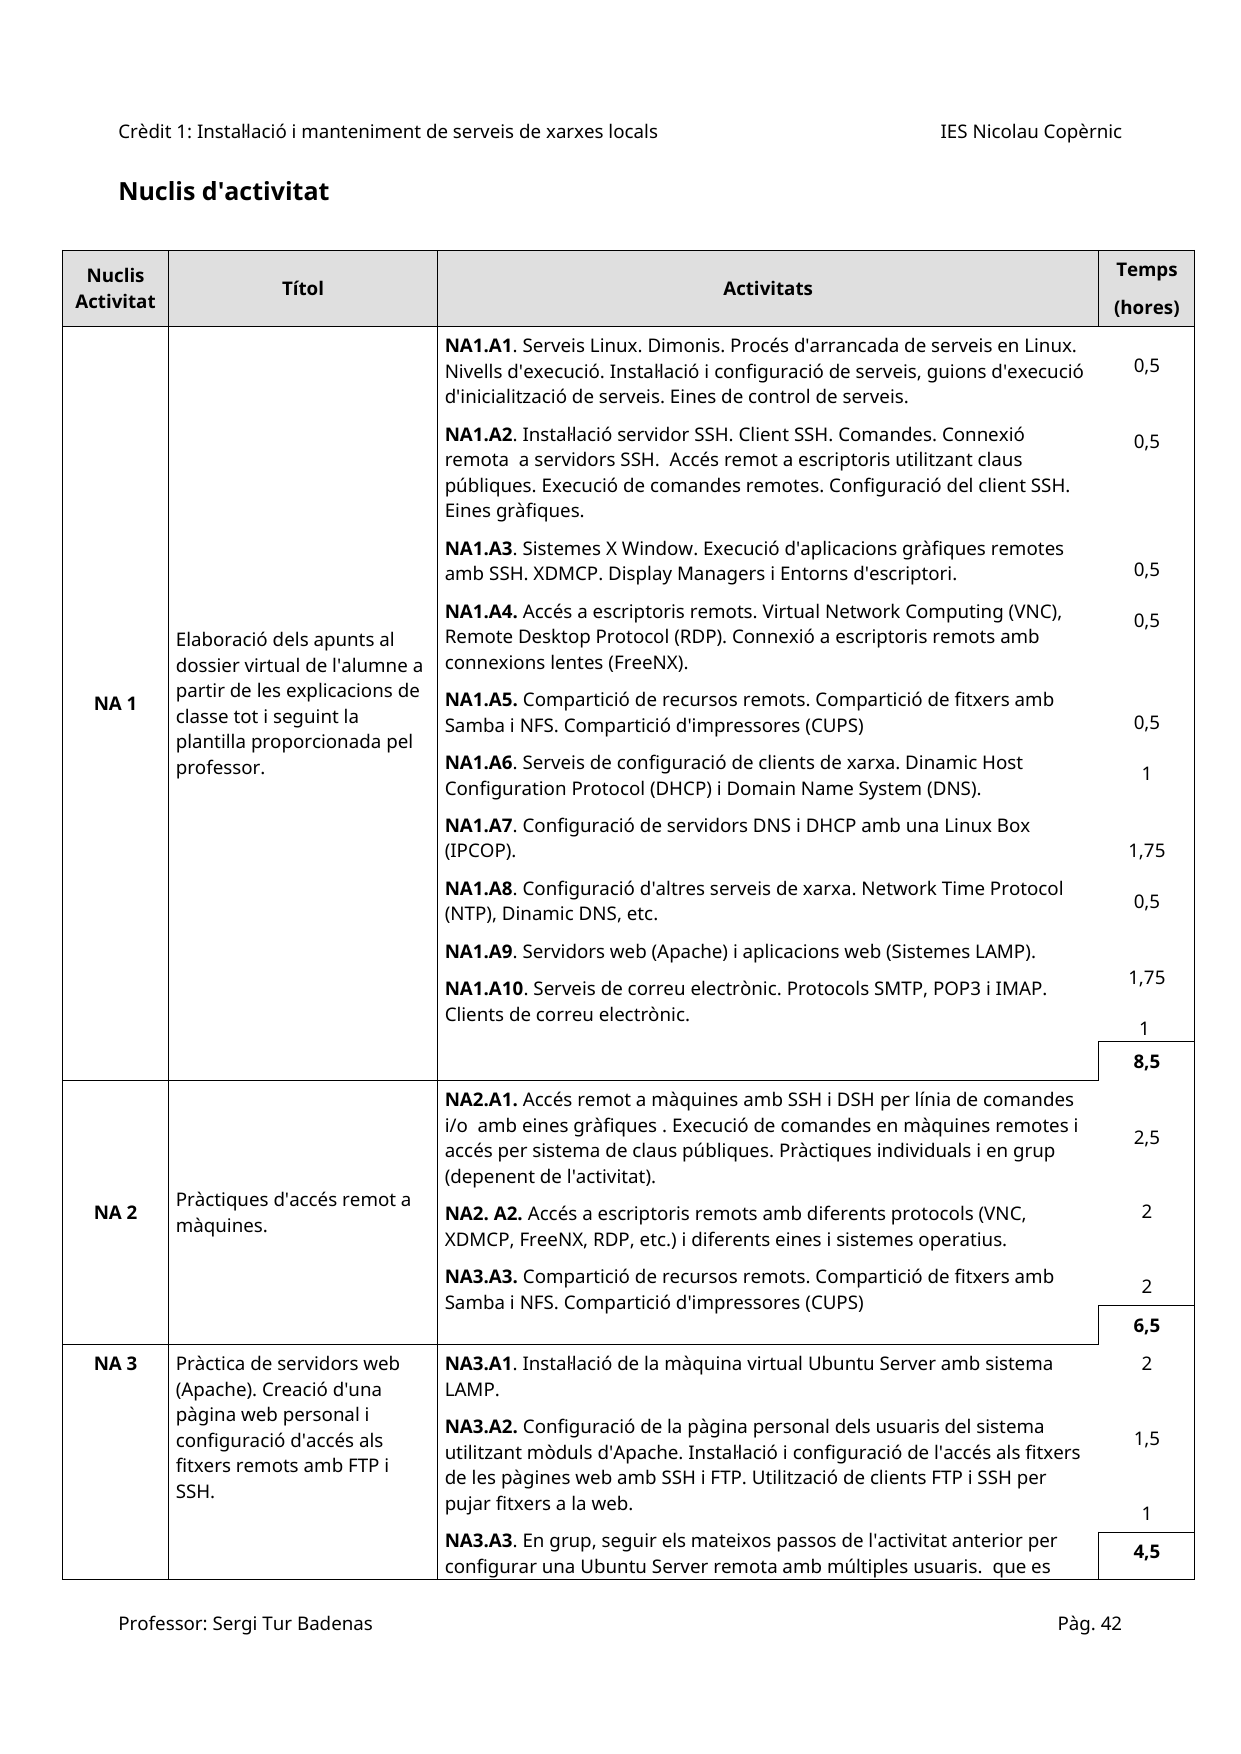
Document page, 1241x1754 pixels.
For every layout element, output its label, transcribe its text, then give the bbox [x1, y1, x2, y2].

table_cell 4,5 [1099, 1533, 1194, 1578]
table_cell Pràctiques d'accés remot a màquines. [169, 1081, 437, 1343]
table_header 2 1,5 1 [1099, 1344, 1194, 1532]
table_cell Elaboració dels apunts al dossier virtual de l'alumne a partir de les explicacions de classe tot i seguint la plantilla proporcionada pel professor. [169, 327, 437, 1080]
table_header Temps (hores) [1099, 251, 1194, 326]
table_cell NA 2 [63, 1081, 168, 1343]
table_header Nuclis Activitat [63, 251, 168, 326]
table_cell NA2.A1. Accés remot a màquines amb SSH i DSH per línia de comandes i/o amb eines gràfiques . Execució de comandes en màquines remotes i accés per sistema de claus públiques. Pràctiques individuals i en grup (depenent de l'activitat). NA2. A2. Accés a escriptoris remots amb diferents protocols (VNC, XDMCP, FreeNX, RDP, etc.) i diferents eines i sistemes operatius. NA3.A3. Compartició de recursos remots. Compartició de fitxers amb Samba i NFS. Compartició d'impressores (CUPS) [438, 1081, 1099, 1343]
text Nuclis d'activitat [118, 173, 1122, 207]
table_cell Pràctica de servidors web (Apache). Creació d'una pàgina web personal i configuració d'accés als fitxers remots amb FTP i SSH. [169, 1345, 437, 1578]
table_header Títol [169, 251, 437, 326]
table_cell 8,5 [1099, 1042, 1194, 1080]
table_cell NA3.A1. Instal·lació de la màquina virtual Ubuntu Server amb sistema LAMP. NA3.A2. Configuració de la pàgina personal dels usuaris del sistema utilitzant mòduls d'Apache. Instal·lació i configuració de l'accés als fitxers de les pàgines web amb SSH i FTP. Utilització de clients FTP i SSH per pujar fitxers a la web. NA3.A3. En grup, seguir els mateixos passos de l'activitat anterior per configurar una Ubuntu Server remota amb múltiples usuaris. que es [438, 1345, 1099, 1578]
table_header 2,5 2 2 [1099, 1080, 1194, 1305]
table_cell 6,5 [1099, 1306, 1194, 1343]
table_cell NA 3 [63, 1345, 168, 1578]
table_cell NA1.A1. Serveis Linux. Dimonis. Procés d'arrancada de serveis en Linux. Nivells d'execució. Instal·lació i configuració de serveis, guions d'execució d'inicialització de serveis. Eines de control de serveis. NA1.A2. Instal·lació servidor SSH. Client SSH. Comandes. Connexió remota a servidors SSH. Accés remot a escriptoris utilitzant claus públiques. Execució de comandes remotes. Configuració del client SSH. Eines gràfiques. NA1.A3. Sistemes X Window. Execució d'aplicacions gràfiques remotes amb SSH. XDMCP. Display Managers i Entorns d'escriptori. NA1.A4. Accés a escriptoris remots. Virtual Network Computing (VNC), Remote Desktop Protocol (RDP). Connexió a escriptoris remots amb connexions lentes (FreeNX). NA1.A5. Compartició de recursos remots. Compartició de fitxers amb Samba i NFS. Compartició d'impressores (CUPS) NA1.A6. Serveis de configuració de clients de xarxa. Dinamic Host Configuration Protocol (DHCP) i Domain Name System (DNS). NA1.A7. Configuració de servidors DNS i DHCP amb una Linux Box (IPCOP). NA1.A8. Configuració d'altres serveis de xarxa. Network Time Protocol (NTP), Dinamic DNS, etc. NA1.A9. Servidors web (Apache) i aplicacions web (Sistemes LAMP). NA1.A10. Serveis de correu electrònic. Protocols SMTP, POP3 i IMAP. Clients de correu electrònic. [438, 327, 1099, 1080]
table_header Activitats [438, 251, 1098, 326]
table_cell NA 1 [63, 327, 168, 1080]
table_header 0,5 0,5 0,5 0,5 0,5 1 1,75 0,5 1,75 1 [1099, 327, 1194, 1041]
